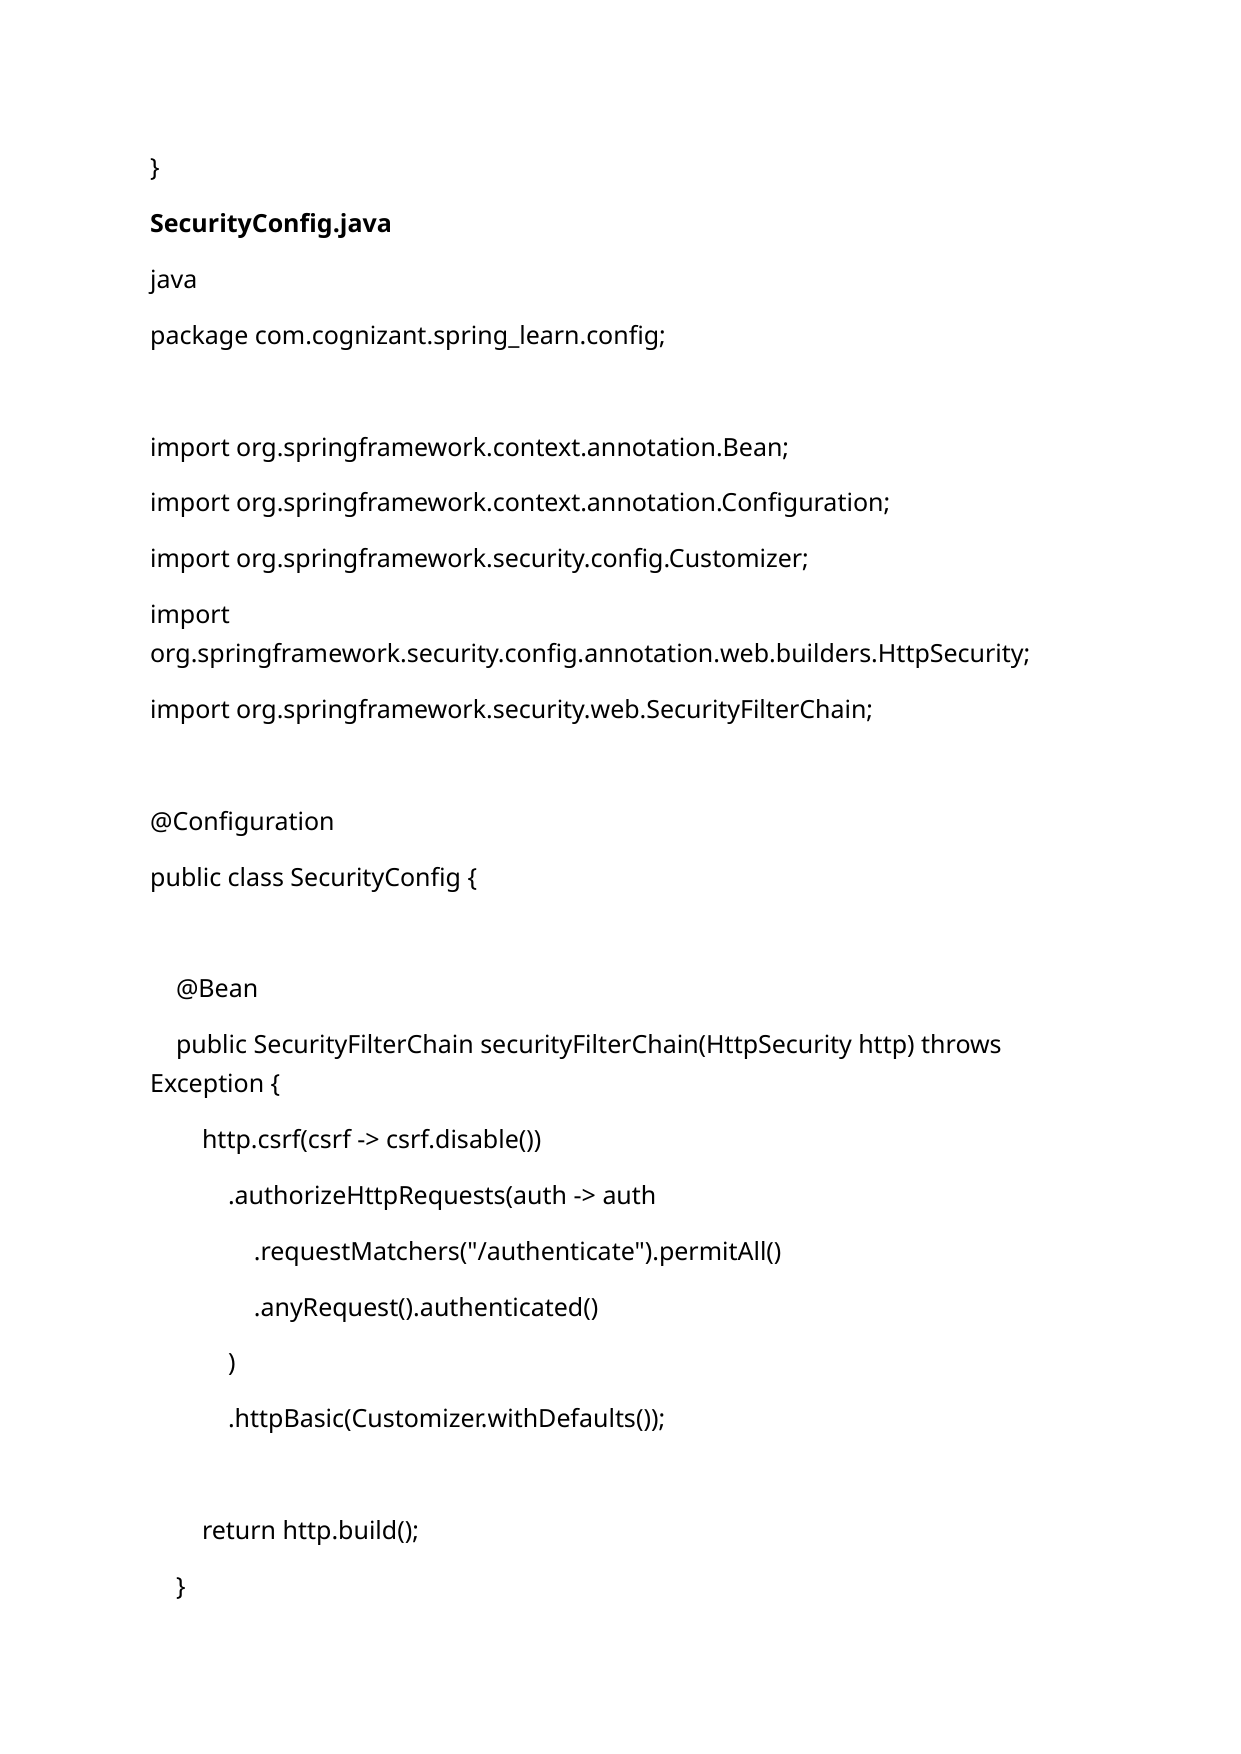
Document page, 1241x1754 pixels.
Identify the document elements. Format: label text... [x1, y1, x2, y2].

text public SecurityFilterChain securityFilterChain(HttpSecurity http) throws Exception { [150, 1027, 1090, 1100]
text @Configuration [150, 803, 1090, 837]
text java [150, 262, 1090, 296]
text public class SecurityConfig { [150, 859, 1090, 893]
text import org.springframework.security.config.annotation.web.builders.HttpSecurity; [150, 597, 1090, 670]
text .httpBasic(Customizer.withDefaults()); [150, 1401, 1090, 1435]
text import org.springframework.context.annotation.Configuration; [150, 485, 1090, 519]
text } [150, 1568, 1090, 1602]
text .anyRequest().authenticated() [150, 1289, 1090, 1323]
text import org.springframework.security.web.SecurityFilterChain; [150, 692, 1090, 726]
text @Bean [150, 971, 1090, 1005]
text package com.cognizant.spring_learn.config; [150, 317, 1090, 352]
text } [150, 150, 1090, 184]
text .authorizeHttpRequests(auth -> auth [150, 1177, 1090, 1212]
text import org.springframework.context.annotation.Bean; [150, 429, 1090, 463]
text SecurityConfig.java [150, 206, 1090, 240]
text import org.springframework.security.config.Customizer; [150, 541, 1090, 575]
text return http.build(); [150, 1512, 1090, 1547]
text ) [150, 1345, 1090, 1379]
text .requestMatchers("/authenticate").permitAll() [150, 1233, 1090, 1267]
text http.csrf(csrf -> csrf.disable()) [150, 1122, 1090, 1156]
